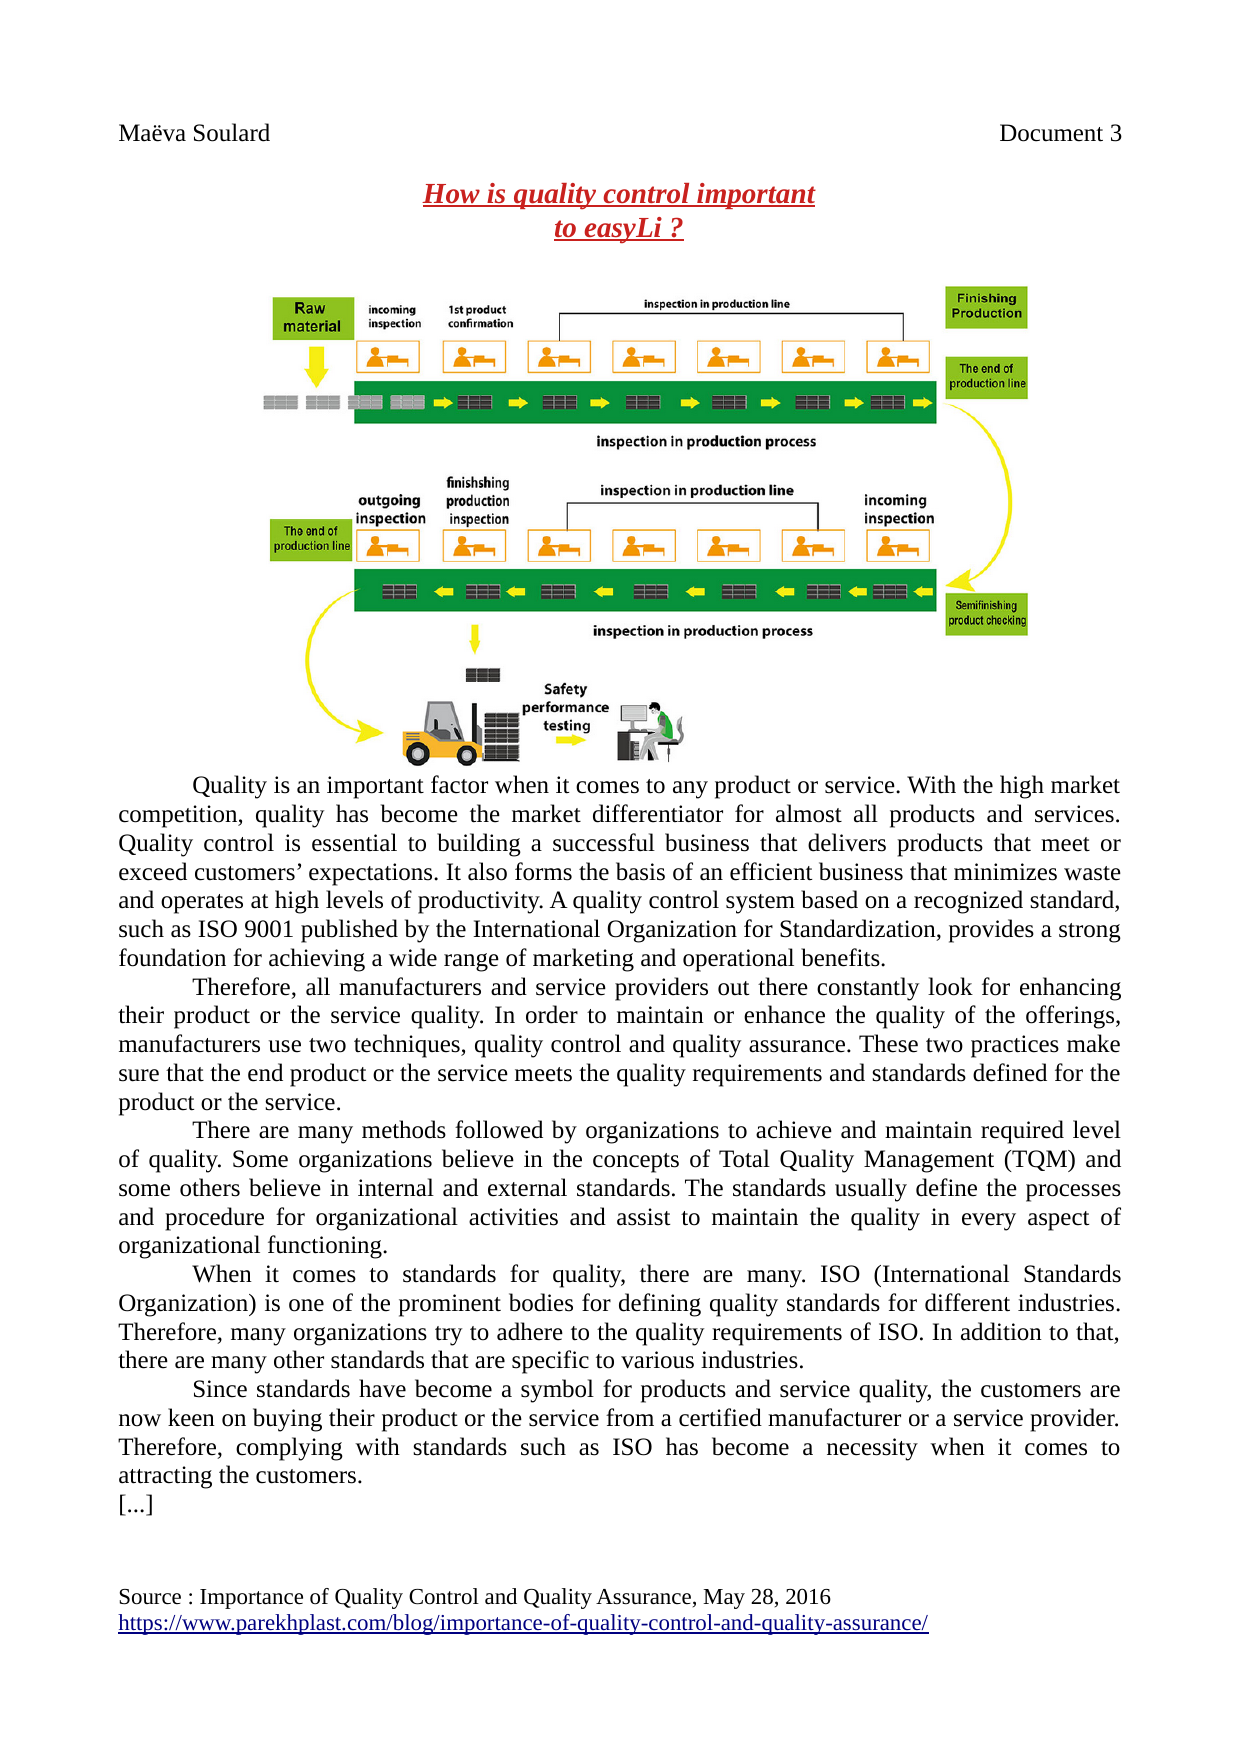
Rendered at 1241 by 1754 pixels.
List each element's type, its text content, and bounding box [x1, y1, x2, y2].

text There are many methods followed by organizations to achieve and maintain required level of quality. Some organizations believe in the concepts of Total Quality Management (TQM) and some others believe in internal and external standards. The standards usually define the processes and procedure for organizational activities and assist to maintain the quality in every aspect of organizational functioning. [118, 1115, 1122, 1259]
text to easyLi ? [118, 210, 1122, 243]
picture [261, 277, 1034, 771]
text [...] [118, 1489, 1122, 1518]
text Therefore, all manufacturers and service providers out there constantly look for enhancing their product or the service quality. In order to maintain or enhance the quality of the offerings, manufacturers use two techniques, quality control and quality assurance. These two practices make sure that the end product or the service meets the quality requirements and standards defined for the product or the service. [118, 972, 1122, 1115]
text When it comes to standards for quality, there are many. ISO (International Standards Organization) is one of the prominent bodies for defining quality standards for different industries. Therefore, many organizations try to adhere to the quality requirements of ISO. In addition to that, there are many other standards that are specific to various industries. [118, 1259, 1122, 1374]
text Since standards have become a symbol for products and service quality, the customers are now keen on buying their product or the service from a certified manufacturer or a service provider. Therefore, complying with standards such as ISO has become a necessity when it comes to attracting the customers. [118, 1374, 1122, 1489]
text Quality is an important factor when it comes to any product or service. With the high market competition, quality has become the market differentiator for almost all products and services. Quality control is essential to building a successful business that delivers products that meet or exceed customers’ expectations. It also forms the basis of an efficient business that minimizes waste and operates at high levels of productivity. A quality control system based on a recognized standard, such as ISO 9001 published by the International Organization for Standardization, provides a strong foundation for achieving a wide range of marketing and operational benefits. [118, 277, 1122, 972]
text How is quality control important [118, 176, 1122, 210]
